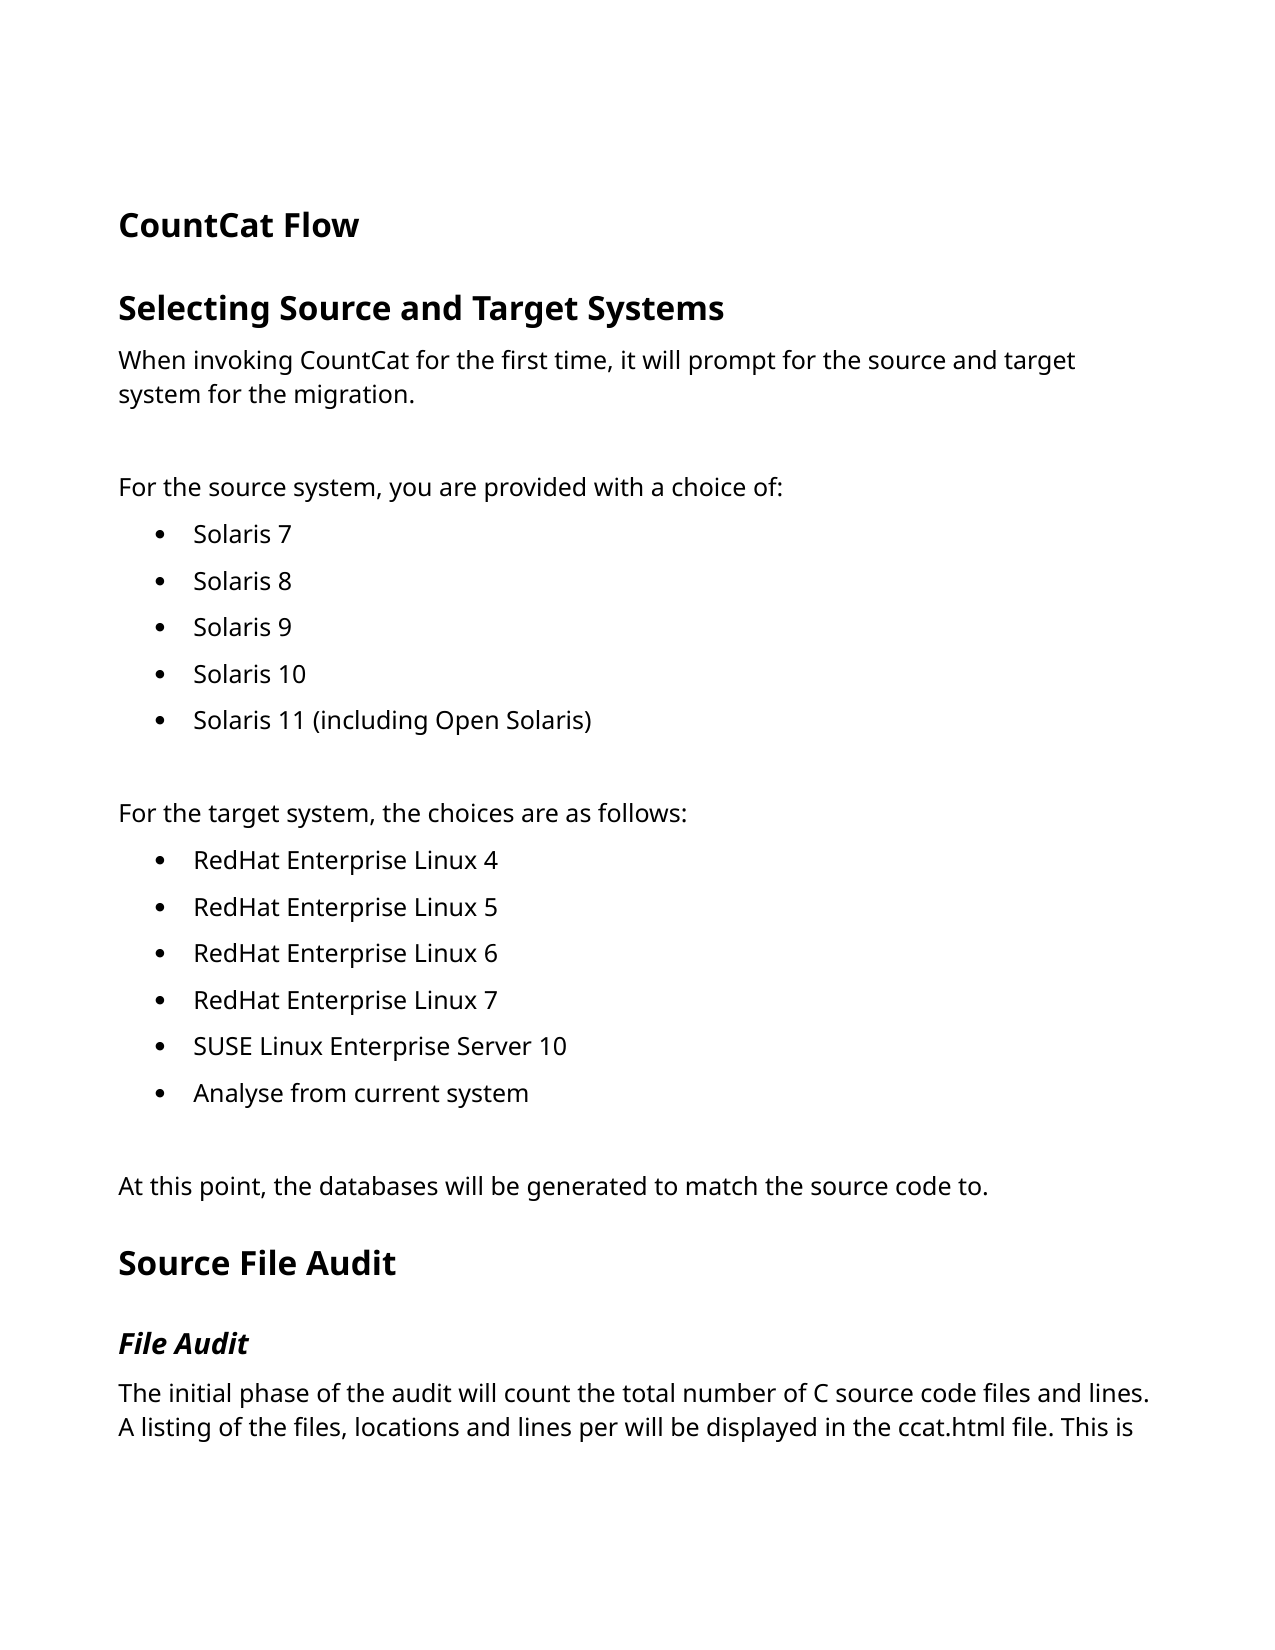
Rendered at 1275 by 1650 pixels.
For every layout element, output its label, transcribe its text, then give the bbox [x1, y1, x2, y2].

subtitle File Audit [118, 1323, 1157, 1363]
text For the target system, the choices are as follows: [118, 796, 1157, 830]
text For the source system, you are provided with a choice of: [118, 470, 1157, 504]
list Solaris 11 (including Open Solaris) [156, 703, 1157, 737]
list RedHat Enterprise Linux 6 [156, 936, 1157, 970]
list SUSE Linux Enterprise Server 10 [156, 1029, 1157, 1063]
text At this point, the databases will be generated to match the source code to. [118, 1168, 1157, 1203]
list Solaris 7 [156, 517, 1157, 551]
subtitle CountCat Flow [118, 202, 1157, 247]
list RedHat Enterprise Linux 7 [156, 982, 1157, 1016]
subtitle Source File Audit [118, 1240, 1157, 1286]
list Solaris 9 [156, 610, 1157, 644]
text When invoking CountCat for the first time, it will prompt for the source and target system for the migration. [118, 343, 1157, 411]
list RedHat Enterprise Linux 5 [156, 889, 1157, 923]
list Analyse from current system [156, 1075, 1157, 1109]
subtitle Selecting Source and Target Systems [118, 285, 1157, 330]
list RedHat Enterprise Linux 4 [156, 843, 1157, 877]
list Solaris 10 [156, 656, 1157, 690]
text The initial phase of the audit will count the total number of C source code files and lines. A listing of the files, locations and lines per will be displayed in the ccat.html file. This is [118, 1375, 1157, 1443]
list Solaris 8 [156, 563, 1157, 597]
